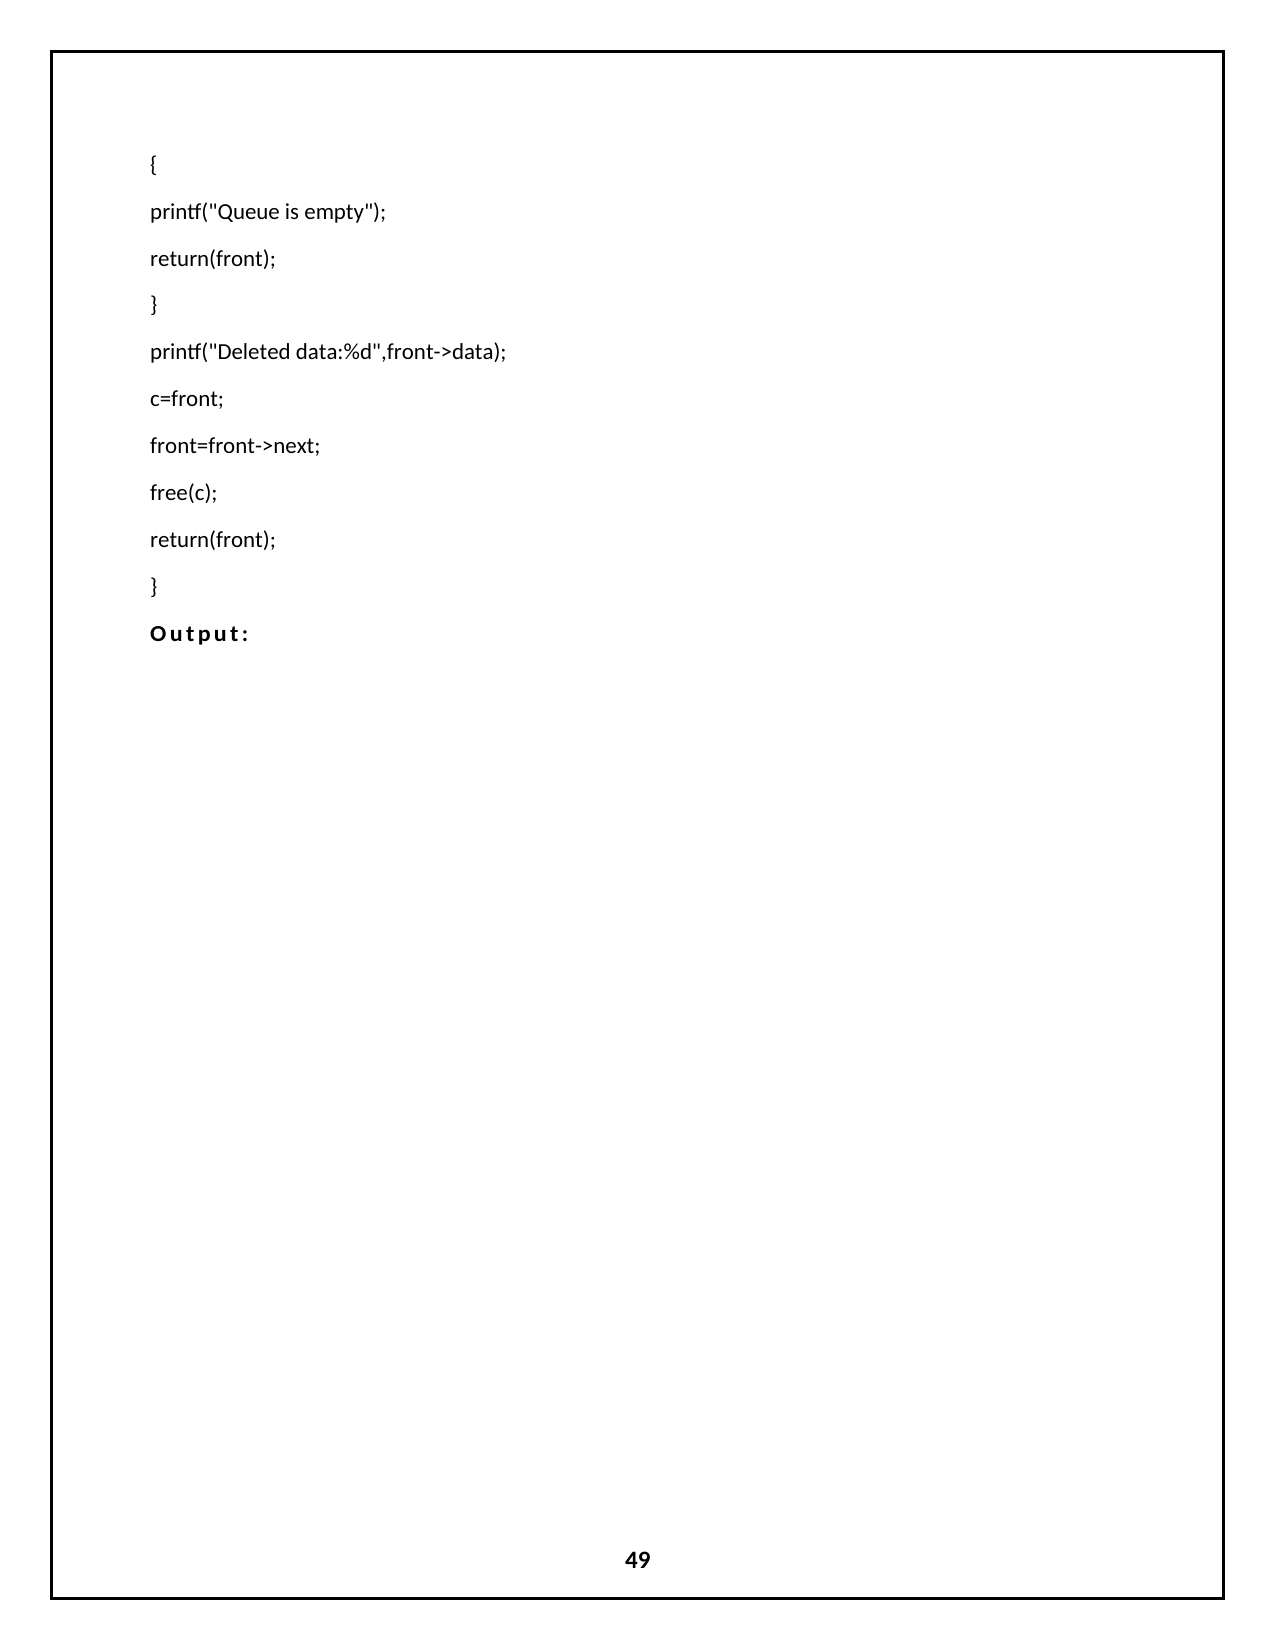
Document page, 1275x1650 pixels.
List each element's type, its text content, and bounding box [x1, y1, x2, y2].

text printf("Deleted data:%d",front->data); [150, 337, 1125, 366]
text return(front); [150, 244, 1125, 272]
text } [150, 572, 1125, 600]
text return(front); [150, 525, 1125, 553]
text } [150, 291, 1125, 319]
text Output: [150, 619, 1125, 647]
text c=front; [150, 384, 1125, 412]
text printf("Queue is empty"); [150, 197, 1125, 225]
text { [150, 150, 1125, 178]
text free(c); [150, 478, 1125, 506]
text front=front->next; [150, 431, 1125, 459]
